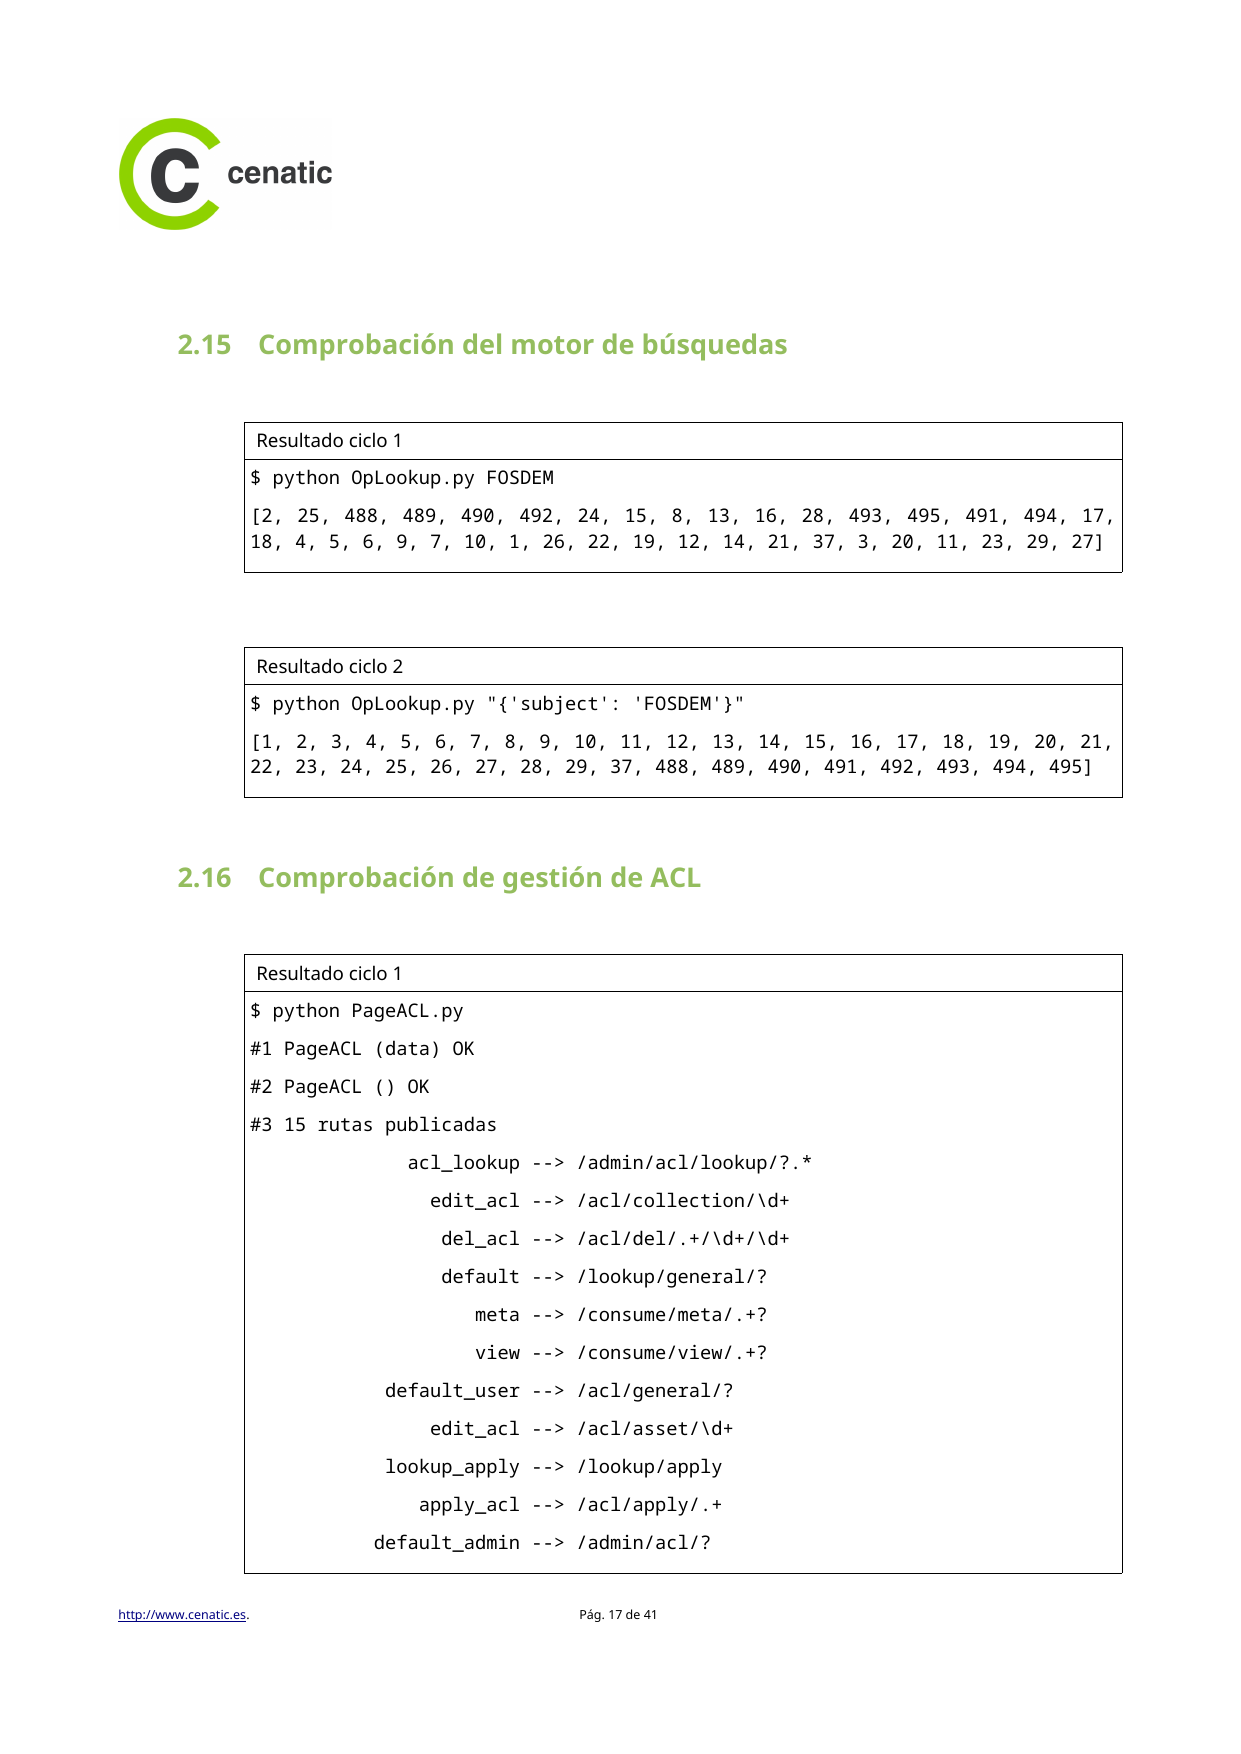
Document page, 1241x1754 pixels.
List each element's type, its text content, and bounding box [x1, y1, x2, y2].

table_cell $ python OpLookup.py "{'subject': 'FOSDEM'}" [1, 2, 3, 4, 5, 6, 7, 8, 9, 10, 11, 12, 13, 14, 15, 16, 17, 18, 19, 20, 21, 22, 23, 24, 25, 26, 27, 28, 29, 37, 488, 489, 490, 491, 492, 493, 494, 495] [245, 685, 1122, 797]
subtitle Comprobación de gestión de ACL [118, 858, 1122, 895]
table_header Resultado ciclo 1 [245, 955, 1122, 991]
table_cell $ python PageACL.py #1 PageACL (data) OK #2 PageACL () OK #3 15 rutas publicadas acl_lookup --> /admin/acl/lookup/?.* edit_acl --> /acl/collection/\d+ del_acl --> /acl/del/.+/\d+/\d+ default --> /lookup/general/? meta --> /consume/meta/.+? view --> /consume/view/.+? default_user --> /acl/general/? edit_acl --> /acl/asset/\d+ lookup_apply --> /lookup/apply apply_acl --> /acl/apply/.+ default_admin --> /admin/acl/? [245, 992, 1122, 1573]
table_header Resultado ciclo 1 [245, 423, 1122, 459]
subtitle Comprobación del motor de búsquedas [118, 326, 1122, 363]
picture [119, 118, 332, 230]
table_cell $ python OpLookup.py FOSDEM [2, 25, 488, 489, 490, 492, 24, 15, 8, 13, 16, 28, 493, 495, 491, 494, 17, 18, 4, 5, 6, 9, 7, 10, 1, 26, 22, 19, 12, 14, 21, 37, 3, 20, 11, 23, 29, 27] [245, 460, 1122, 572]
table_header Resultado ciclo 2 [245, 648, 1122, 684]
